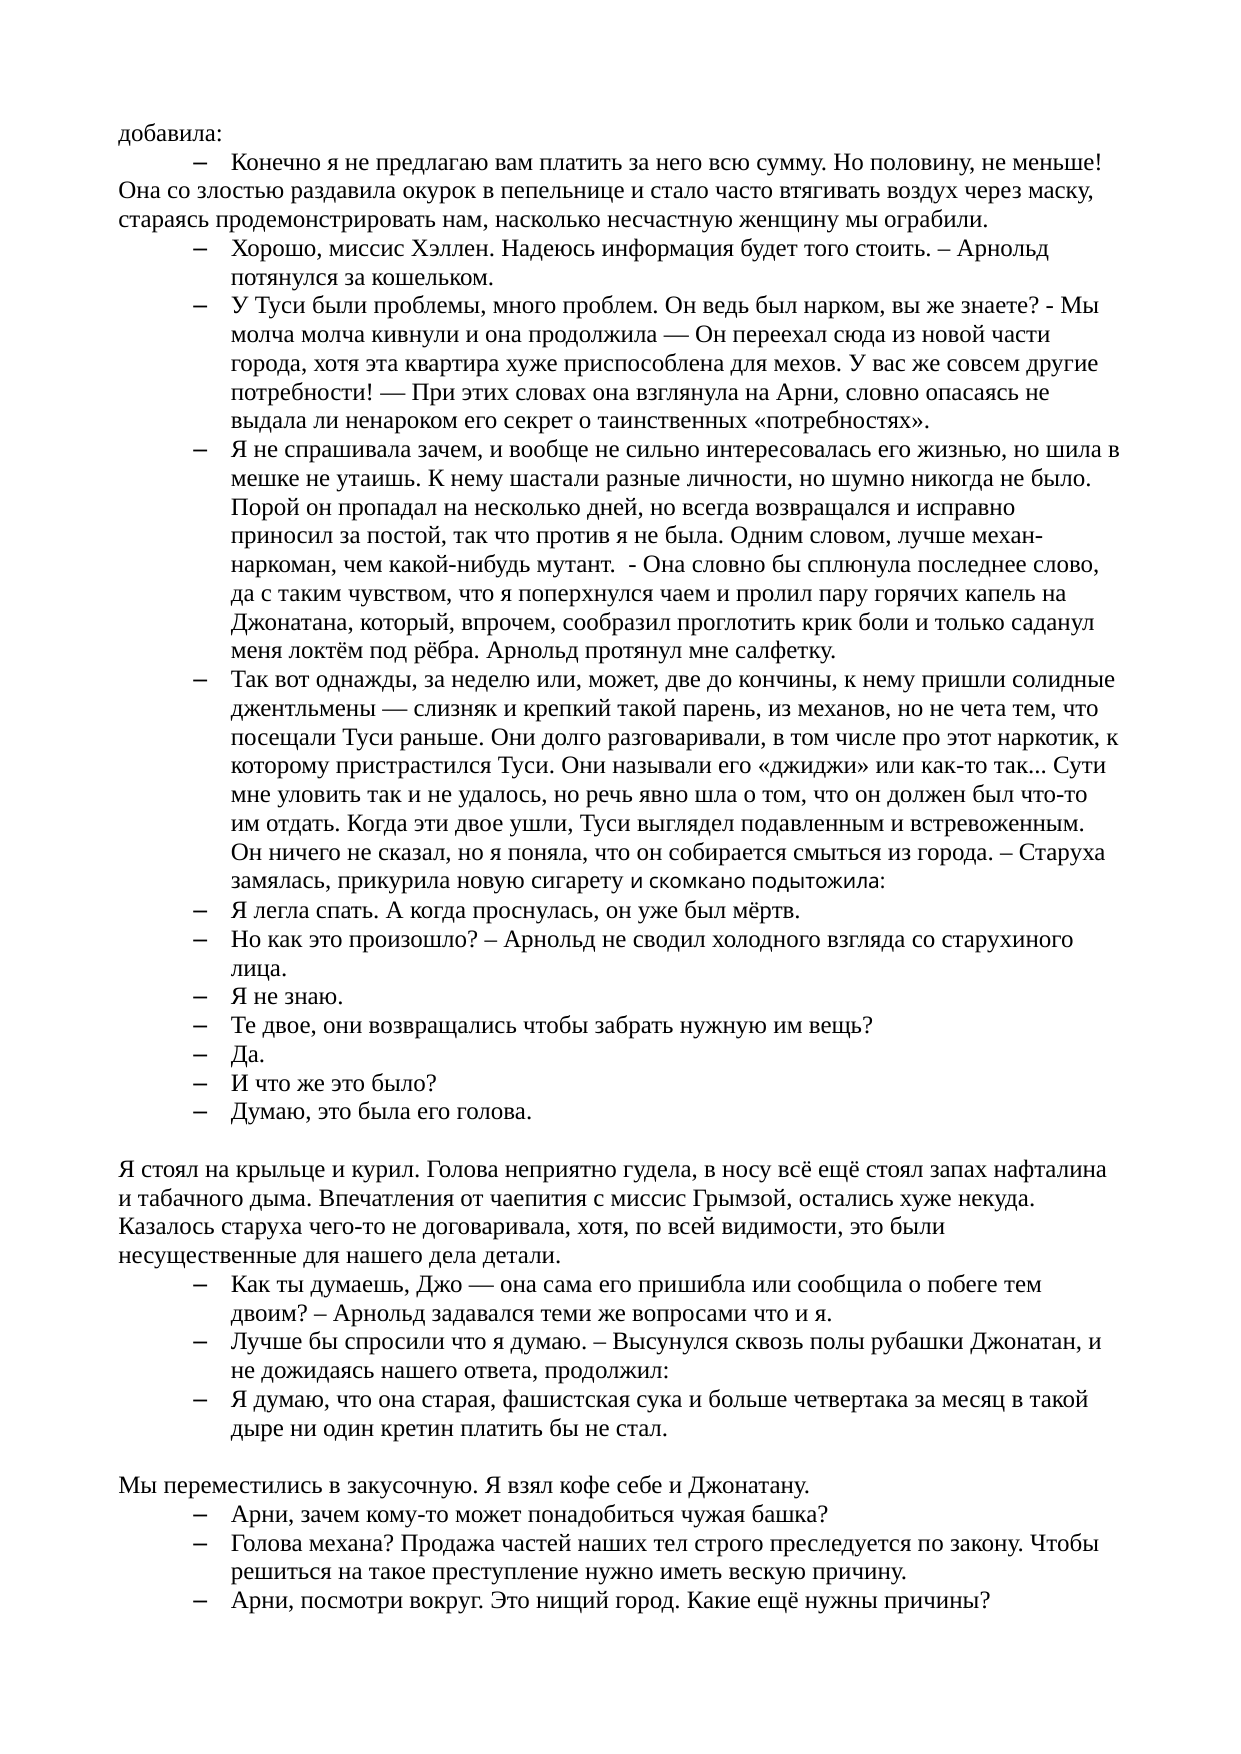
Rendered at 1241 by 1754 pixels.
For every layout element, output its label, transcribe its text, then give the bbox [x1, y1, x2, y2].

text добавила: [118, 118, 1122, 147]
text Казалось старуха чего-то не договаривала, хотя, по всей видимости, это были несущественные для нашего дела детали. [118, 1211, 1122, 1269]
list Я не спрашивала зачем, и вообще не сильно интересовалась его жизнью, но шила в мешке не утаишь. К нему шастали разные личности, но шумно никогда не было. Порой он пропадал на несколько дней, но всегда возвращался и исправно приносил за постой, так что против я не была. Одним словом, лучше механ-наркоман, чем какой-нибудь мутант. - Она словно бы сплюнула последнее слово, да с таким чувством, что я поперхнулся чаем и пролил пару горячих капель на Джонатана, который, впрочем, сообразил проглотить крик боли и только саданул меня локтём под рёбра. Арнольд протянул мне салфетку. [193, 434, 1122, 664]
list Как ты думаешь, Джо — она сама его пришибла или сообщила о побеге тем двоим? – Арнольд задавался теми же вопросами что и я. [193, 1269, 1122, 1326]
list Арни, посмотри вокруг. Это нищий город. Какие ещё нужны причины? [193, 1585, 1122, 1614]
list И что же это было? [193, 1068, 1122, 1096]
list Я не знаю. [193, 981, 1122, 1010]
list Конечно я не предлагаю вам платить за него всю сумму. Но половину, не меньше! [193, 147, 1122, 176]
list Но как это произошло? – Арнольд не сводил холодного взгляда со старухиного лица. [193, 924, 1122, 981]
text Она со злостью раздавила окурок в пепельнице и стало часто втягивать воздух через маску, стараясь продемонстрировать нам, насколько несчастную женщину мы ограбили. [118, 176, 1122, 233]
list Хорошо, миссис Хэллен. Надеюсь информация будет того стоить. – Арнольд потянулся за кошельком. [193, 233, 1122, 291]
list Те двое, они возвращались чтобы забрать нужную им вещь? [193, 1010, 1122, 1039]
list Да. [193, 1039, 1122, 1068]
list Думаю, это была его голова. [193, 1096, 1122, 1125]
list Арни, зачем кому-то может понадобиться чужая башка? [193, 1499, 1122, 1528]
text Мы переместились в закусочную. Я взял кофе себе и Джонатану. [118, 1470, 1122, 1499]
list Я легла спать. А когда проснулась, он уже был мёртв. [193, 895, 1122, 924]
list Лучше бы спросили что я думаю. – Высунулся сквозь полы рубашки Джонатан, и не дожидаясь нашего ответа, продолжил: [193, 1326, 1122, 1384]
list У Туси были проблемы, много проблем. Он ведь был нарком, вы же знаете? - Мы молча молча кивнули и она продолжила — Он переехал сюда из новой части города, хотя эта квартира хуже приспособлена для мехов. У вас же совсем другие потребности! — При этих словах она взглянула на Арни, словно опасаясь не выдала ли ненароком его секрет о таинственных «потребностях». [193, 291, 1122, 434]
list Я думаю, что она старая, фашистская сука и больше четвертака за месяц в такой дыре ни один кретин платить бы не стал. [193, 1384, 1122, 1441]
text Я стоял на крыльце и курил. Голова неприятно гудела, в носу всё ещё стоял запах нафталина и табачного дыма. Впечатления от чаепития с миссис Грымзой, остались хуже некуда. [118, 1154, 1122, 1211]
list Голова механа? Продажа частей наших тел строго преследуется по закону. Чтобы решиться на такое преступление нужно иметь вескую причину. [193, 1528, 1122, 1585]
list Так вот однажды, за неделю или, может, две до кончины, к нему пришли солидные джентльмены — слизняк и крепкий такой парень, из механов, но не чета тем, что посещали Туси раньше. Они долго разговаривали, в том числе про этот наркотик, к которому пристрастился Туси. Они называли его «джиджи» или как-то так... Сути мне уловить так и не удалось, но речь явно шла о том, что он должен был что-то им отдать. Когда эти двое ушли, Туси выглядел подавленным и встревоженным. Он ничего не сказал, но я поняла, что он собирается смыться из города. – Старуха замялась, прикурила новую сигарету и скомкано подытожила: [193, 664, 1122, 895]
